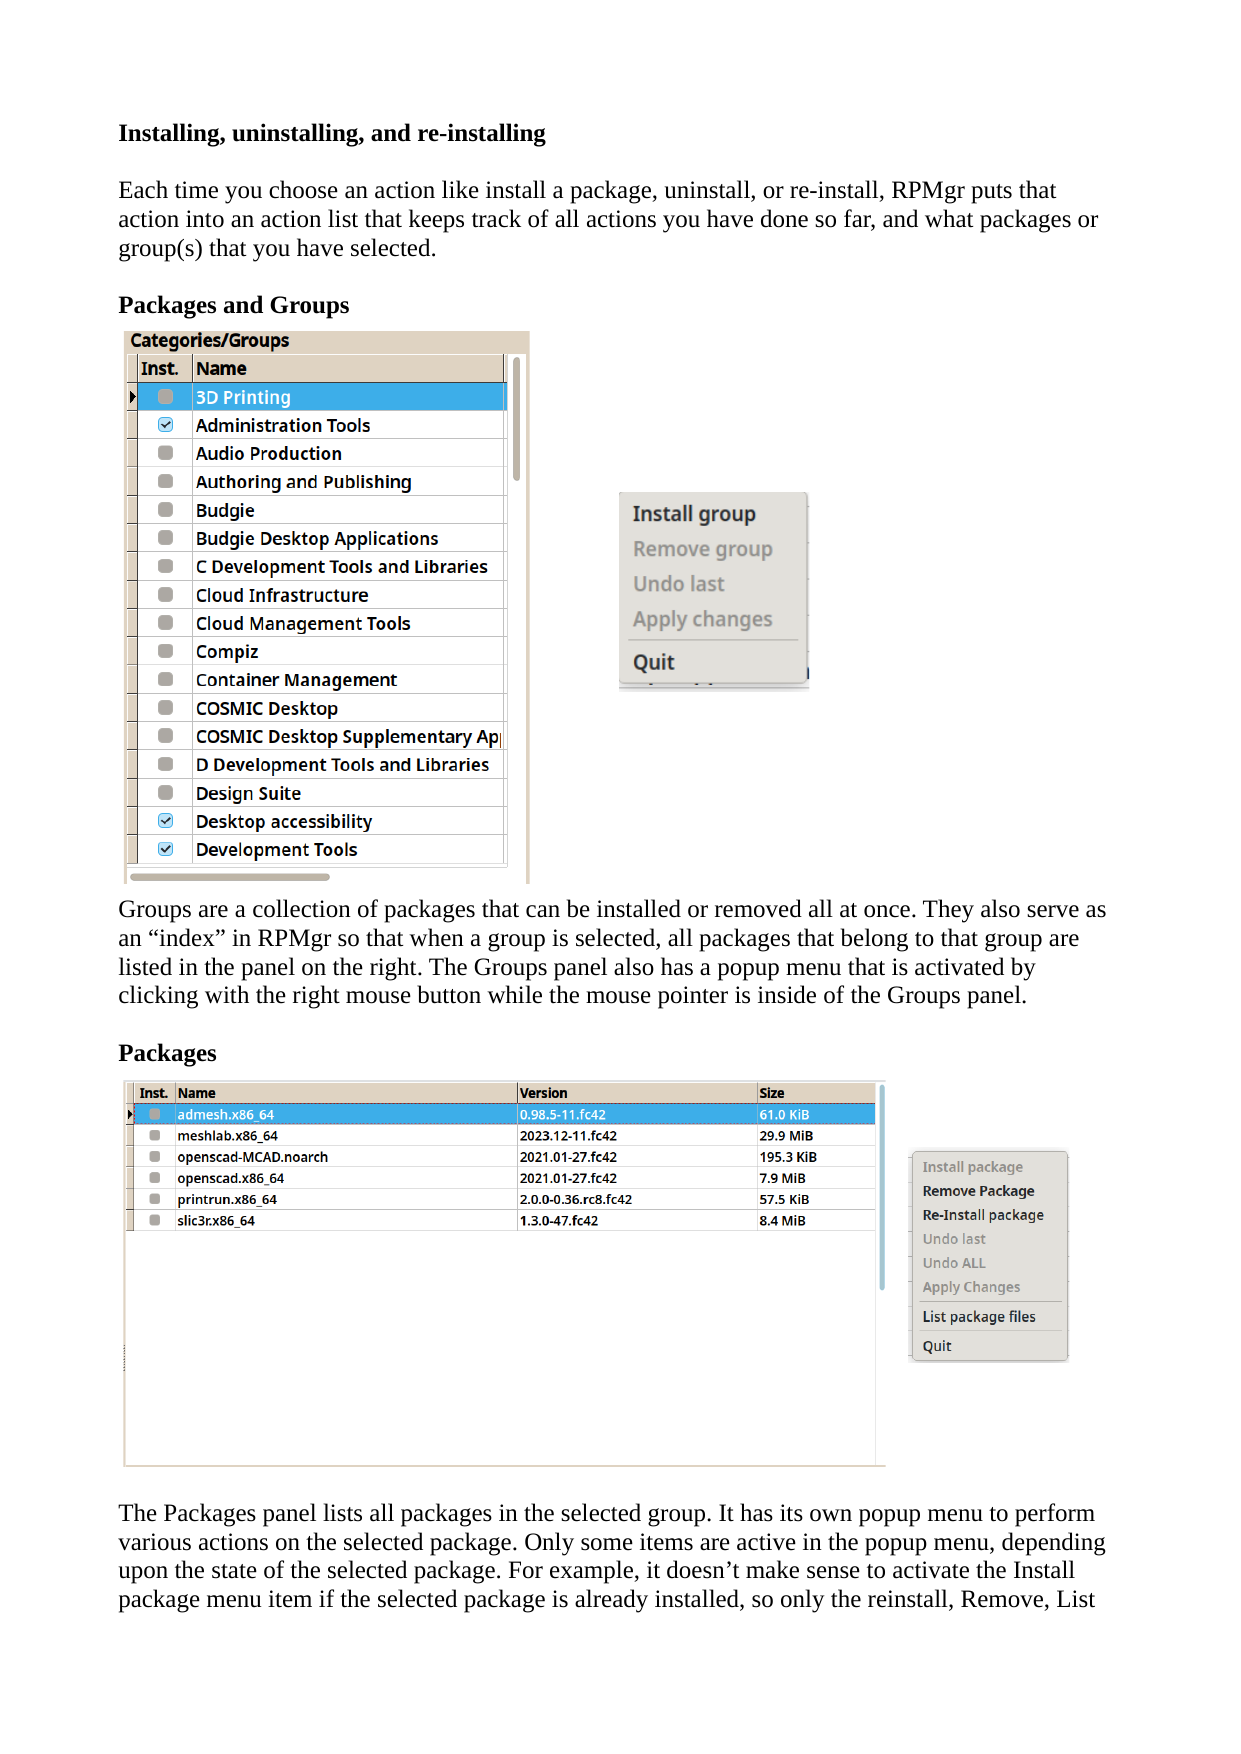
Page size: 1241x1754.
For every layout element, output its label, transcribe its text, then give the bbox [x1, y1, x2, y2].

text Packages [118, 1038, 1122, 1067]
text Installing, uninstalling, and re-installing [118, 118, 1122, 147]
picture [908, 1147, 1070, 1363]
text Groups are a collection of packages that can be installed or removed all at once. They also serve as an “index” in RPMgr so that when a group is selected, all packages that belong to that group are listed in the panel on the right. The Groups panel also has a popup menu that is activated by clicking with the right mouse button while the mouse pointer is inside of the Groups panel. [118, 894, 1122, 1009]
text Packages and Groups [118, 291, 1122, 319]
text Each time you choose an action like install a package, uninstall, or re-install, RPMgr puts that action into an action list that keeps track of all actions you have done so far, and what packages or group(s) that you have selected. [118, 176, 1122, 262]
picture [123, 1080, 886, 1467]
text The Packages panel lists all packages in the selected group. It has its own popup menu to perform various actions on the selected package. Only some items are active in the popup menu, depending upon the state of the selected package. For example, it doesn’t make sense to activate the Install package menu item if the selected package is already installed, so only the reinstall, Remove, List [118, 1498, 1122, 1613]
picture [619, 492, 810, 692]
picture [123, 331, 530, 884]
